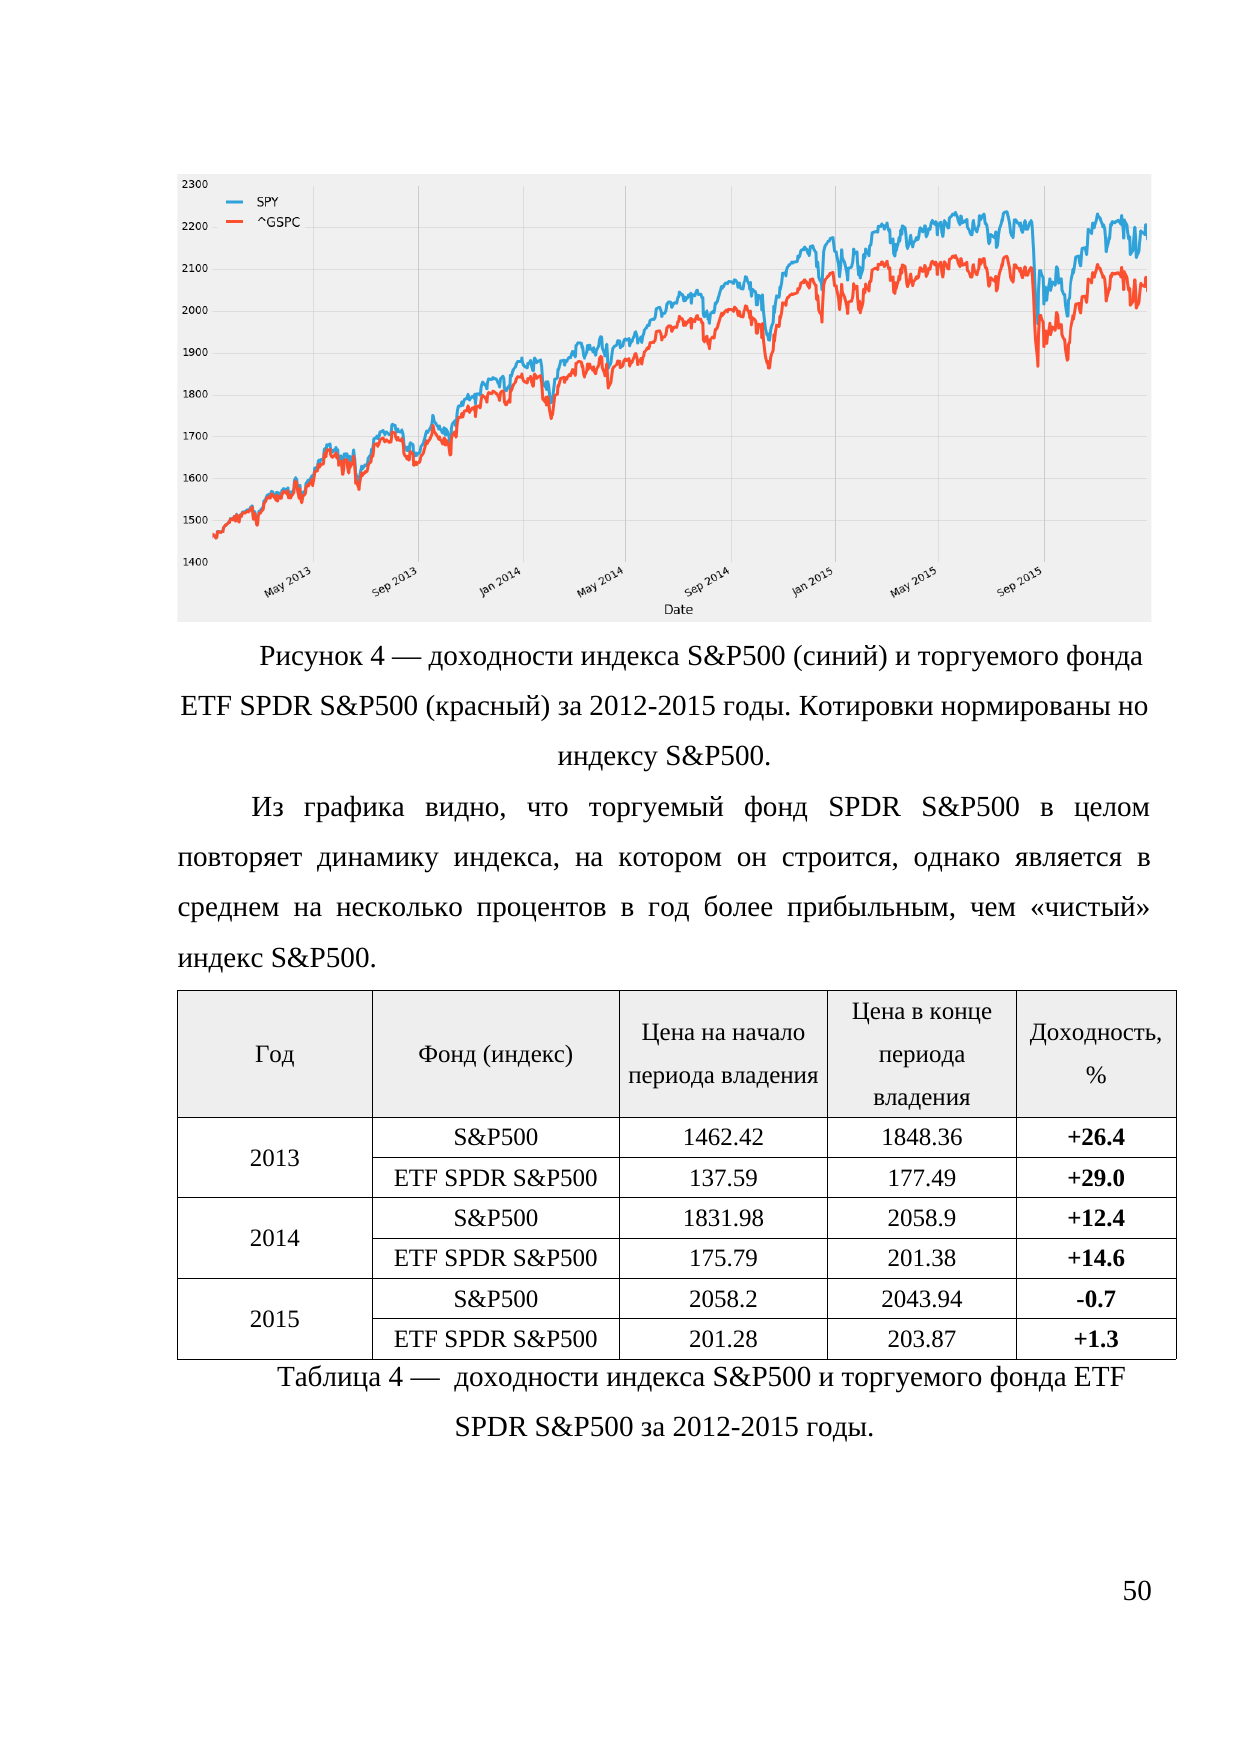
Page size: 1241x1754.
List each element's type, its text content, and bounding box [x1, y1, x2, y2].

table_cell 175.79 [620, 1239, 827, 1278]
table_cell 2013 [178, 1118, 372, 1197]
table_cell +26.4 [1017, 1118, 1176, 1157]
table_cell 2058.9 [828, 1198, 1016, 1238]
table_cell S&P500 [373, 1198, 619, 1238]
table_cell 2058.2 [620, 1279, 827, 1318]
table_cell +12.4 [1017, 1198, 1176, 1238]
table_cell 2043.94 [828, 1279, 1016, 1318]
table_cell 177.49 [828, 1158, 1016, 1197]
table_cell ETF SPDR S&P500 [373, 1319, 619, 1358]
text Рисунок 4 — доходности индекса S&P500 (синий) и торгуемого фонда ETF SPDR S&P500 (красный) за 2012-2015 годы. Котировки нормированы но индексу S&P500. [177, 638, 1152, 772]
text Из графика видно, что торгуемый фонд SPDR S&P500 в целом повторяет динамику индекса, на котором он строится, однако является в среднем на несколько процентов в год более прибыльным, чем «чистый» индекс S&P500. [177, 789, 1152, 973]
table_cell 201.28 [620, 1319, 827, 1358]
table_cell 1462.42 [620, 1118, 827, 1157]
table_cell 203.87 [828, 1319, 1016, 1358]
table_cell 2014 [178, 1198, 372, 1278]
table_header Год [178, 991, 372, 1117]
table_cell 201.38 [828, 1239, 1016, 1278]
table_cell 1848.36 [828, 1118, 1016, 1157]
table_cell +14.6 [1017, 1239, 1176, 1278]
table_cell S&P500 [373, 1118, 619, 1157]
table_cell +29.0 [1017, 1158, 1176, 1197]
picture [177, 174, 1152, 622]
table_cell 2015 [178, 1279, 372, 1358]
table_cell ETF SPDR S&P500 [373, 1239, 619, 1278]
table_header Цена в конце периода владения [828, 991, 1016, 1117]
table_cell 137.59 [620, 1158, 827, 1197]
table_header Фонд (индекс) [373, 991, 619, 1117]
table_cell S&P500 [373, 1279, 619, 1318]
table_cell 1831.98 [620, 1198, 827, 1238]
table_cell +1.3 [1017, 1319, 1176, 1358]
table_header Цена на начало периода владения [620, 991, 827, 1117]
table_header Доходность, % [1017, 991, 1176, 1117]
text Таблица 4 — доходности индекса S&P500 и торгуемого фонда ETF SPDR S&P500 за 2012-2015 годы. [177, 1360, 1152, 1442]
table_cell ETF SPDR S&P500 [373, 1158, 619, 1197]
table_cell -0.7 [1017, 1279, 1176, 1318]
